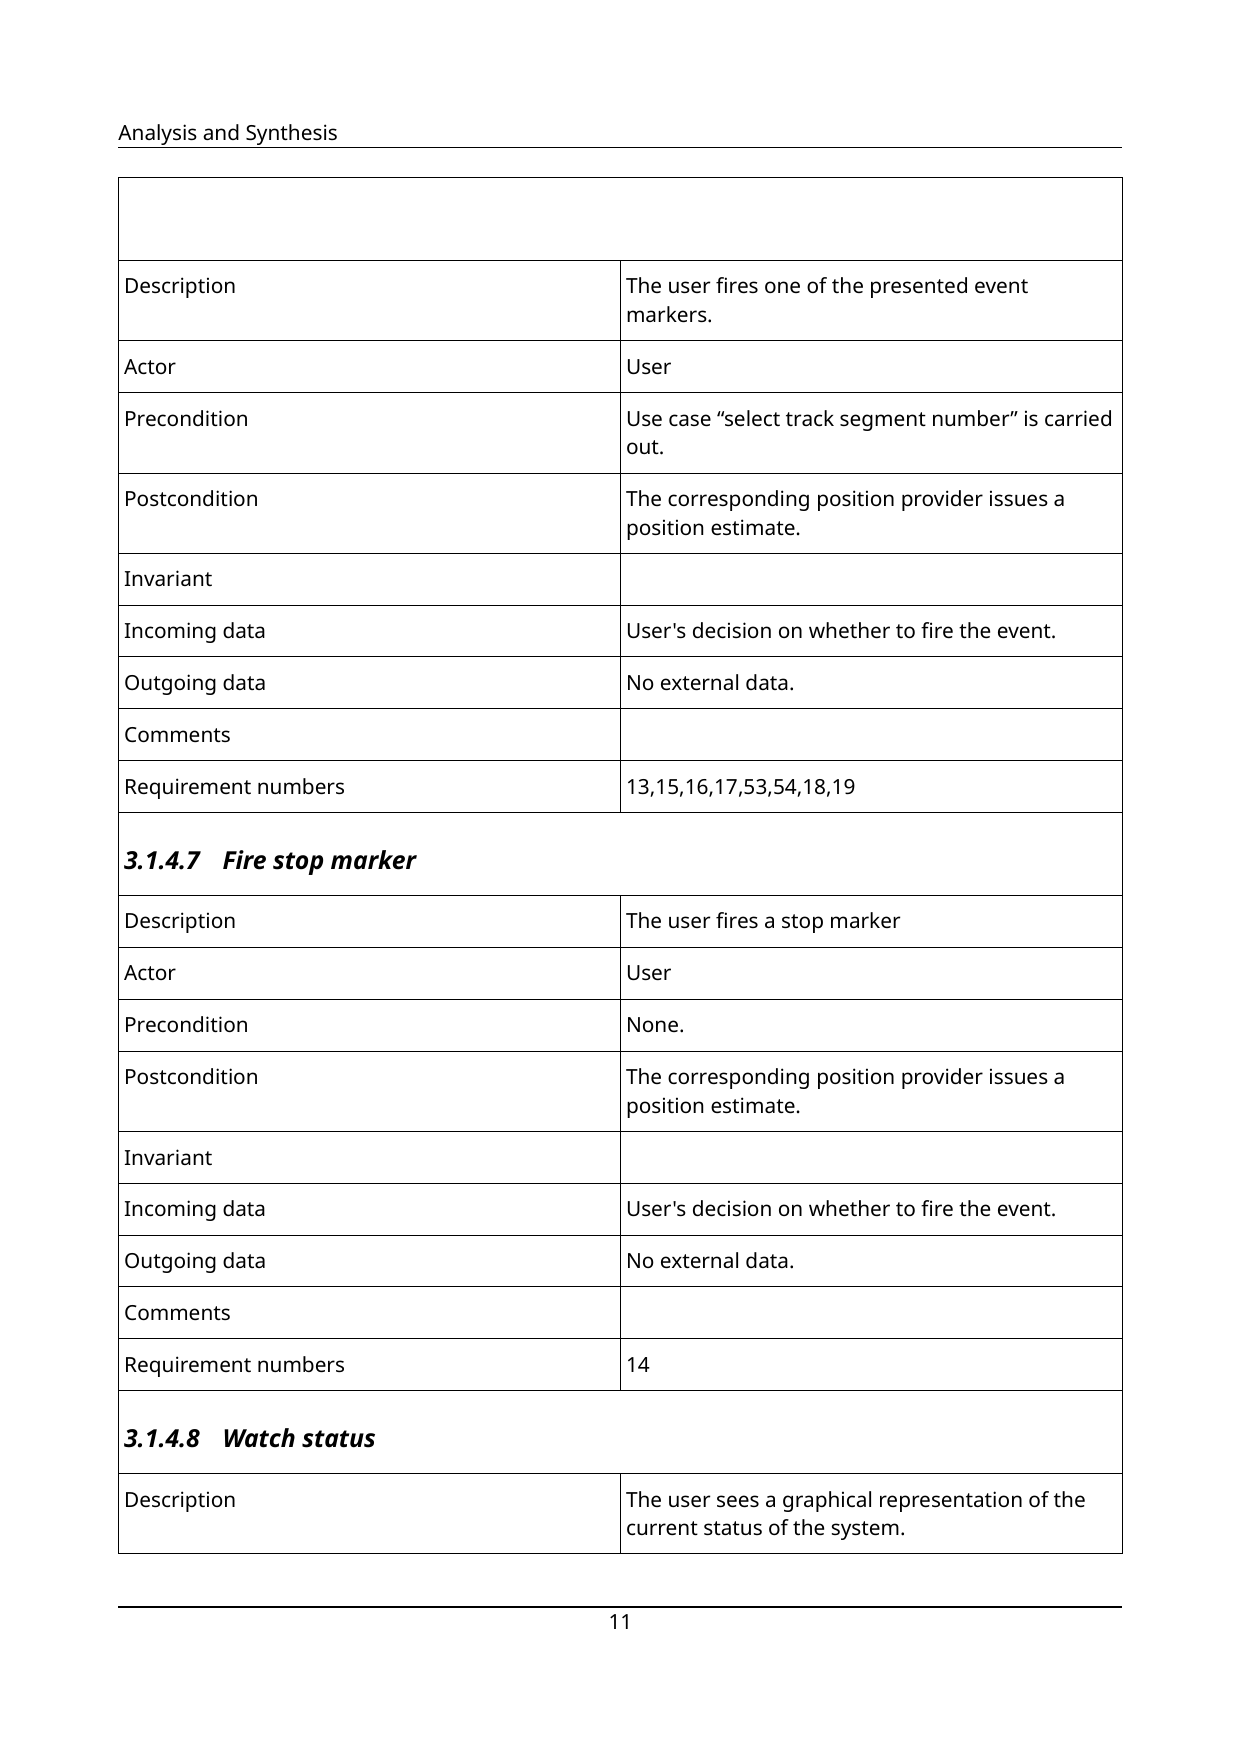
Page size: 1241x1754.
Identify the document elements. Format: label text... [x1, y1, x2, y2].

table_cell Requirement numbers [119, 1339, 620, 1390]
table_cell Use case “select track segment number” is carried out. [621, 393, 1122, 472]
table_cell Description [119, 1474, 620, 1553]
table_cell Invariant [119, 554, 620, 604]
table_cell The user fires one of the presented event markers. [621, 261, 1122, 340]
table_cell Comments [119, 1287, 620, 1338]
table_cell User [621, 341, 1122, 392]
table_cell The user sees a graphical representation of the current status of the system. [621, 1474, 1122, 1553]
table_cell User's decision on whether to fire the event. [621, 1184, 1122, 1234]
table_cell Watch status [119, 1391, 1122, 1473]
table_cell Description [119, 896, 620, 947]
table_cell Postcondition [119, 474, 620, 553]
table_cell [621, 709, 1122, 760]
table_cell [119, 178, 1122, 260]
table_cell Actor [119, 341, 620, 392]
table_cell No external data. [621, 1236, 1122, 1286]
table_cell [621, 1132, 1122, 1183]
table_cell Outgoing data [119, 1236, 620, 1286]
table_cell Comments [119, 709, 620, 760]
table_cell Invariant [119, 1132, 620, 1183]
table_cell Outgoing data [119, 657, 620, 708]
table_cell None. [621, 1000, 1122, 1051]
table_cell The corresponding position provider issues a position estimate. [621, 1052, 1122, 1131]
table_cell Postcondition [119, 1052, 620, 1131]
table_cell 14 [621, 1339, 1122, 1390]
table_cell No external data. [621, 657, 1122, 708]
table_cell The user fires a stop marker [621, 896, 1122, 947]
table_cell Precondition [119, 1000, 620, 1051]
table_cell Precondition [119, 393, 620, 472]
table_cell Incoming data [119, 1184, 620, 1234]
table_cell Description [119, 261, 620, 340]
table_cell [621, 1287, 1122, 1338]
table_cell Incoming data [119, 606, 620, 656]
table_cell 13,15,16,17,53,54,18,19 [621, 761, 1122, 812]
table_cell Requirement numbers [119, 761, 620, 812]
table_cell [621, 554, 1122, 604]
table_cell User's decision on whether to fire the event. [621, 606, 1122, 656]
table_cell The corresponding position provider issues a position estimate. [621, 474, 1122, 553]
table_cell User [621, 948, 1122, 999]
table_cell Actor [119, 948, 620, 999]
table_cell Fire stop marker [119, 813, 1122, 895]
